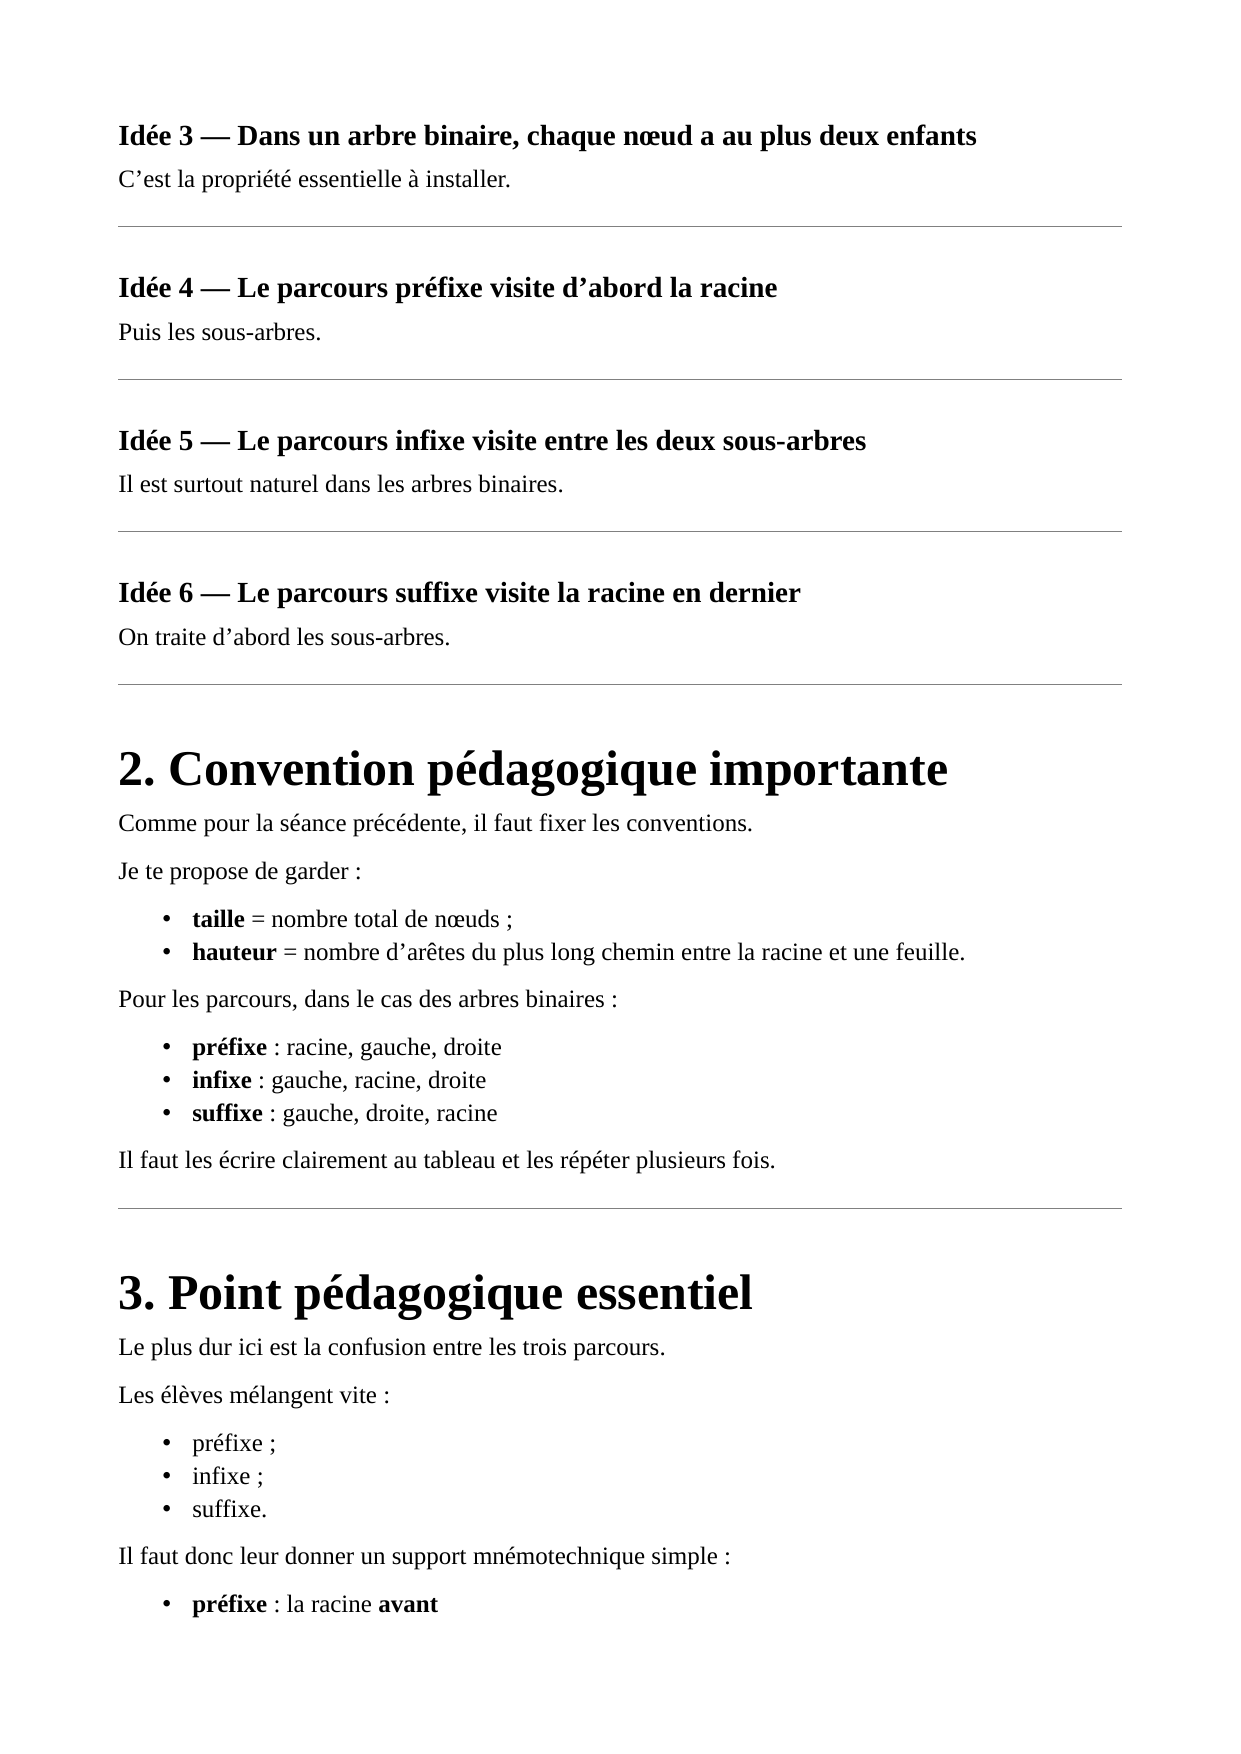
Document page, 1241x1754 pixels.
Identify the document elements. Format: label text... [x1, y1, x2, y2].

text Pour les parcours, dans le cas des arbres binaires : [118, 984, 1122, 1013]
list taille = nombre total de nœuds ; [162, 904, 1122, 932]
list infixe : gauche, racine, droite [162, 1065, 1122, 1094]
list préfixe : racine, gauche, droite [162, 1032, 1122, 1061]
list suffixe : gauche, droite, racine [162, 1098, 1122, 1127]
list infixe ; [162, 1461, 1122, 1489]
subtitle 2. Convention pédagogique importante [118, 738, 1122, 796]
text On traite d’abord les sous-arbres. [118, 622, 1122, 650]
text Il faut les écrire clairement au tableau et les répéter plusieurs fois. [118, 1146, 1122, 1174]
list préfixe ; [162, 1428, 1122, 1456]
subtitle Idée 3 — Dans un arbre binaire, chaque nœud a au plus deux enfants [118, 118, 1122, 152]
list préfixe : la racine avant [162, 1589, 1122, 1618]
text Puis les sous-arbres. [118, 317, 1122, 345]
subtitle Idée 5 — Le parcours infixe visite entre les deux sous-arbres [118, 423, 1122, 457]
text Il faut donc leur donner un support mnémotechnique simple : [118, 1541, 1122, 1570]
subtitle Idée 4 — Le parcours préfixe visite d’abord la racine [118, 271, 1122, 304]
text C’est la propriété essentielle à installer. [118, 164, 1122, 193]
text Comme pour la séance précédente, il faut fixer les conventions. [118, 808, 1122, 837]
text Le plus dur ici est la confusion entre les trois parcours. [118, 1332, 1122, 1361]
subtitle 3. Point pédagogique essentiel [118, 1262, 1122, 1320]
subtitle Idée 6 — Le parcours suffixe visite la racine en dernier [118, 576, 1122, 609]
text Il est surtout naturel dans les arbres binaires. [118, 469, 1122, 498]
list hauteur = nombre d’arêtes du plus long chemin entre la racine et une feuille. [162, 937, 1122, 966]
text Je te propose de garder : [118, 856, 1122, 885]
list suffixe. [162, 1494, 1122, 1522]
text Les élèves mélangent vite : [118, 1380, 1122, 1409]
